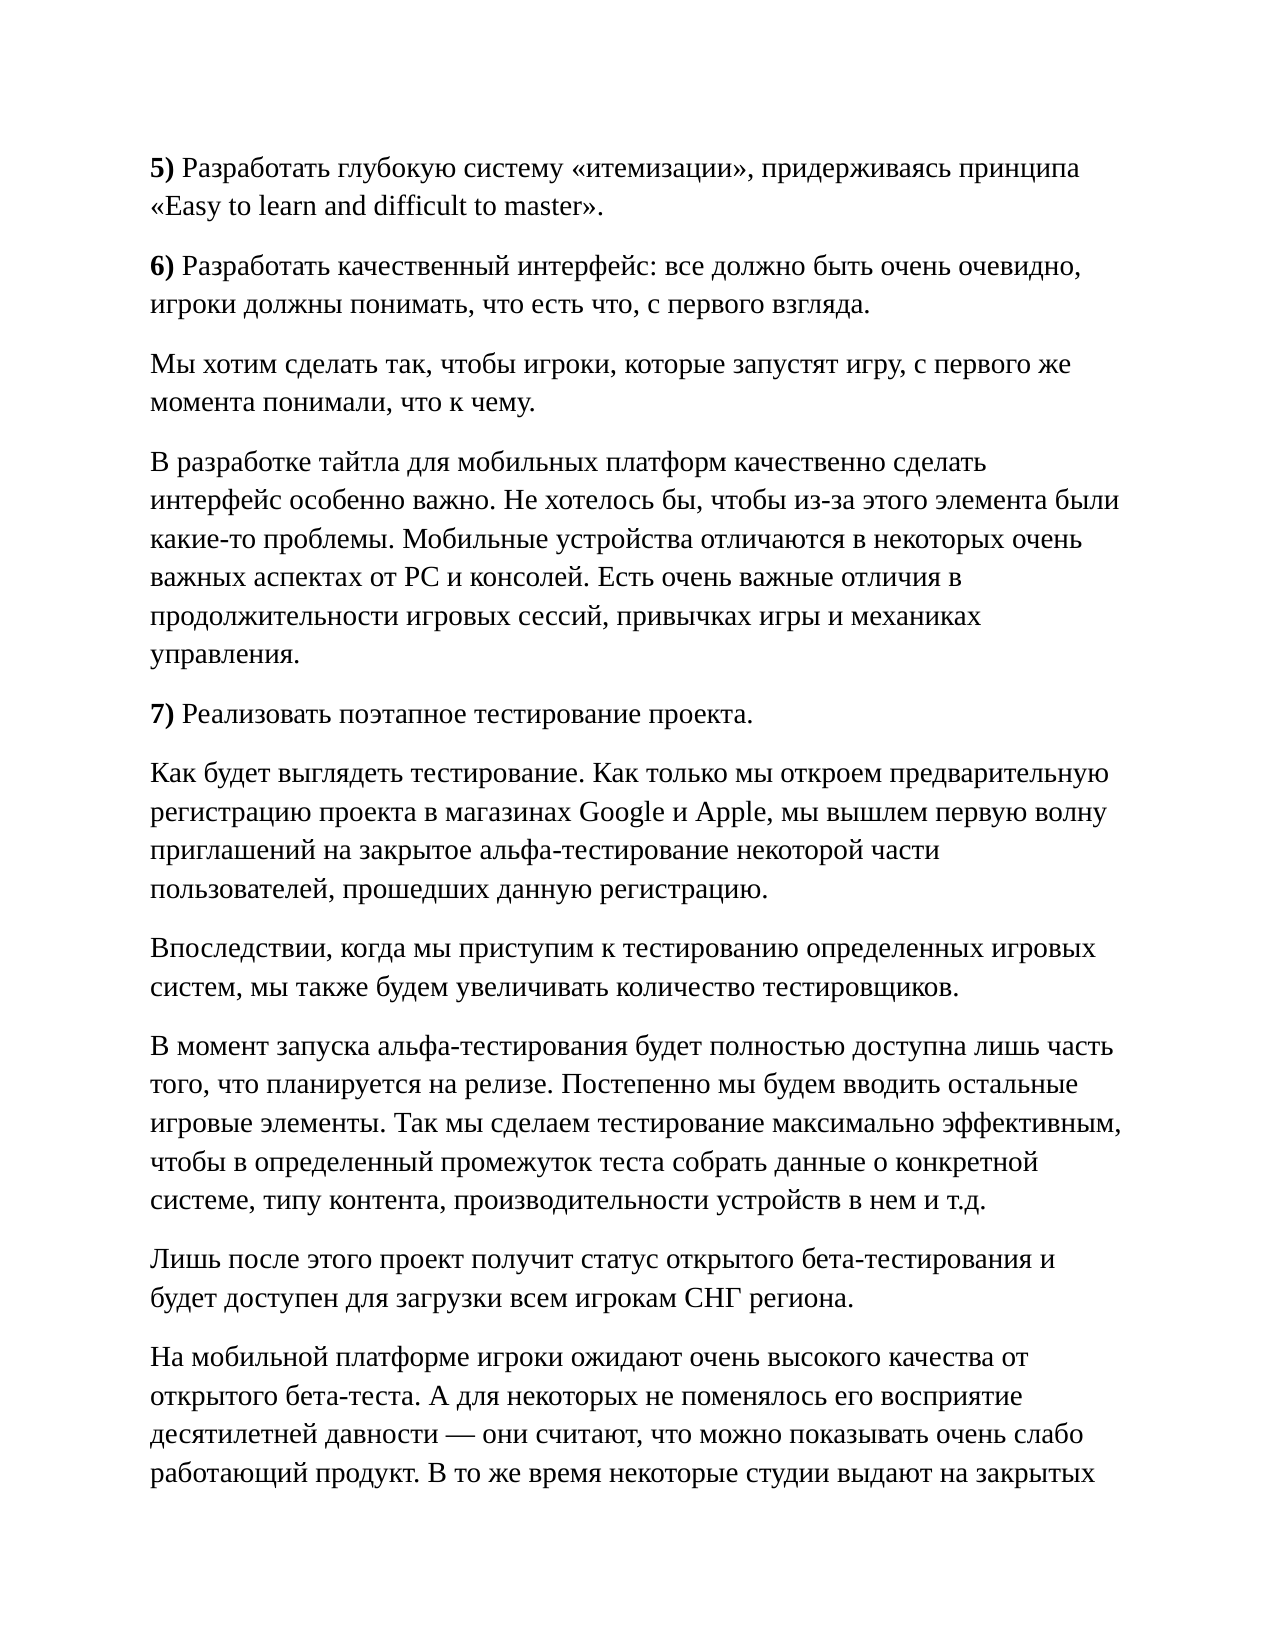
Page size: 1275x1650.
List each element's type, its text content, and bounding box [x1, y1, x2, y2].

text Как будет выглядеть тестирование. Как только мы откроем предварительную регистрацию проекта в магазинах Google и Apple, мы вышлем первую волну приглашений на закрытое альфа-тестирование некоторой части пользователей, прошедших данную регистрацию. [150, 755, 1125, 904]
text 6) Разработать качественный интерфейс: все должно быть очень очевидно, игроки должны понимать, что есть что, с первого взгляда. [150, 248, 1125, 320]
text На мобильной платформе игроки ожидают очень высокого качества от открытого бета-теста. А для некоторых не поменялось его восприятие десятилетней давности — они считают, что можно показывать очень слабо работающий продукт. В то же время некоторые студии выдают на закрытых [150, 1339, 1125, 1489]
text 7) Реализовать поэтапное тестирование проекта. [150, 696, 1125, 729]
text Впоследствии, когда мы приступим к тестированию определенных игровых систем, мы также будем увеличивать количество тестировщиков. [150, 930, 1125, 1002]
text В момент запуска альфа-тестирования будет полностью доступна лишь часть того, что планируется на релизе. Постепенно мы будем вводить остальные игровые элементы. Так мы сделаем тестирование максимально эффективным, чтобы в определенный промежуток теста собрать данные о конкретной системе, типу контента, производительности устройств в нем и т.д. [150, 1028, 1125, 1216]
text Лишь после этого проект получит статус открытого бета-тестирования и будет доступен для загрузки всем игрокам СНГ региона. [150, 1242, 1125, 1314]
text 5) Разработать глубокую систему «итемизации», придерживаясь принципа «Easy to learn and difficult to master». [150, 150, 1125, 222]
text Мы хотим сделать так, чтобы игроки, которые запустят игру, с первого же момента понимали, что к чему. [150, 346, 1125, 418]
text В разработке тайтла для мобильных платформ качественно сделать интерфейс особенно важно. Не хотелось бы, чтобы из-за этого элемента были какие-то проблемы. Мобильные устройства отличаются в некоторых очень важных аспектах от PC и консолей. Есть очень важные отличия в продолжительности игровых сессий, привычках игры и механиках управления. [150, 444, 1125, 670]
